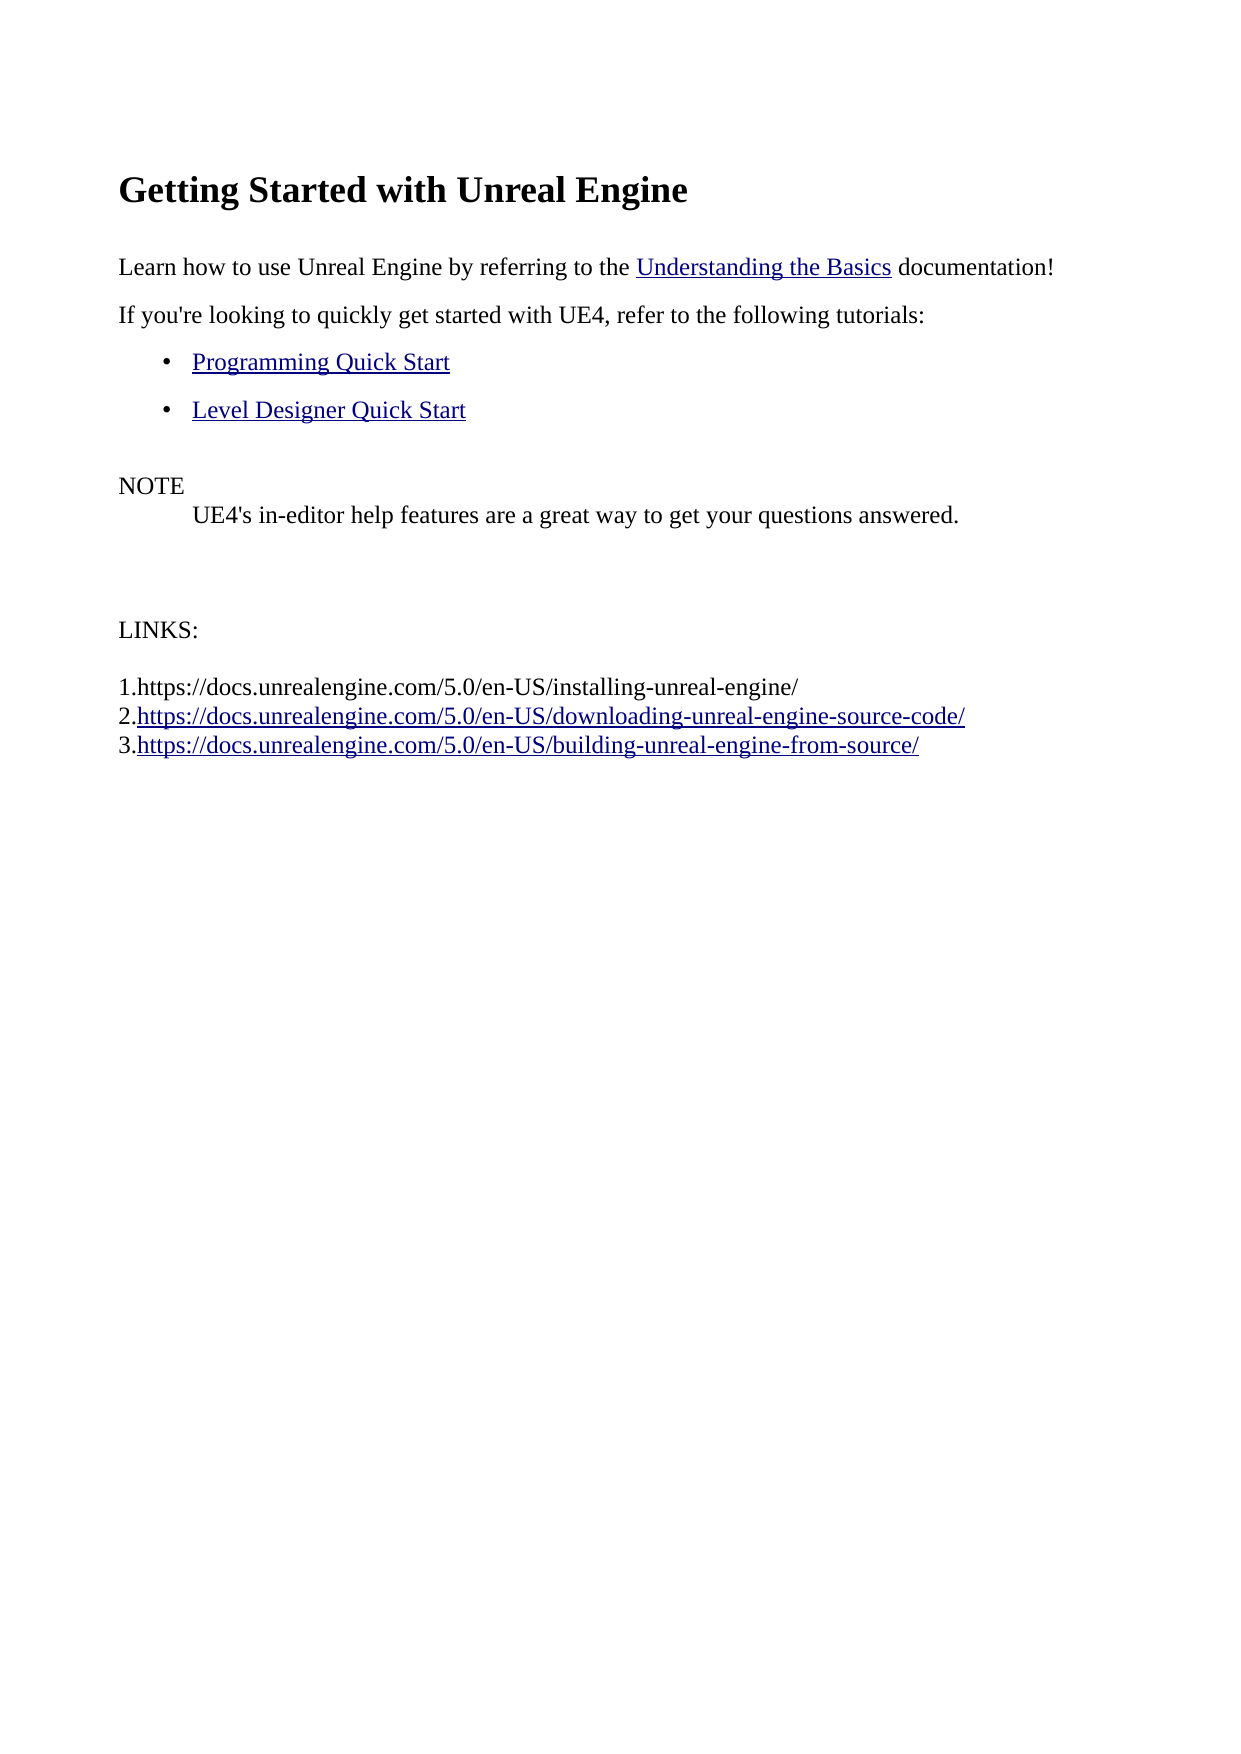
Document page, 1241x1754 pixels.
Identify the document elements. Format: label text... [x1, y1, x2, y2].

list Level Designer Quick Start [162, 395, 1122, 424]
subtitle Getting Started with Unreal Engine [118, 168, 1122, 211]
text 1.https://docs.unrealengine.com/5.0/en-US/installing-unreal-engine/ [118, 672, 1122, 701]
text Learn how to use Unreal Engine by referring to the Understanding the Basics documentation! [118, 252, 1122, 281]
text LINKS: [118, 615, 1122, 644]
text 3.https://docs.unrealengine.com/5.0/en-US/building-unreal-engine-from-source/ [118, 730, 1122, 759]
text UE4's in-editor help features are a great way to get your questions answered. [118, 500, 1122, 529]
text 2.https://docs.unrealengine.com/5.0/en-US/downloading-unreal-engine-source-code/ [118, 701, 1122, 730]
text If you're looking to quickly get started with UE4, refer to the following tutorials: [118, 300, 1122, 328]
list Programming Quick Start [162, 347, 1122, 376]
text NOTE [118, 471, 1122, 500]
